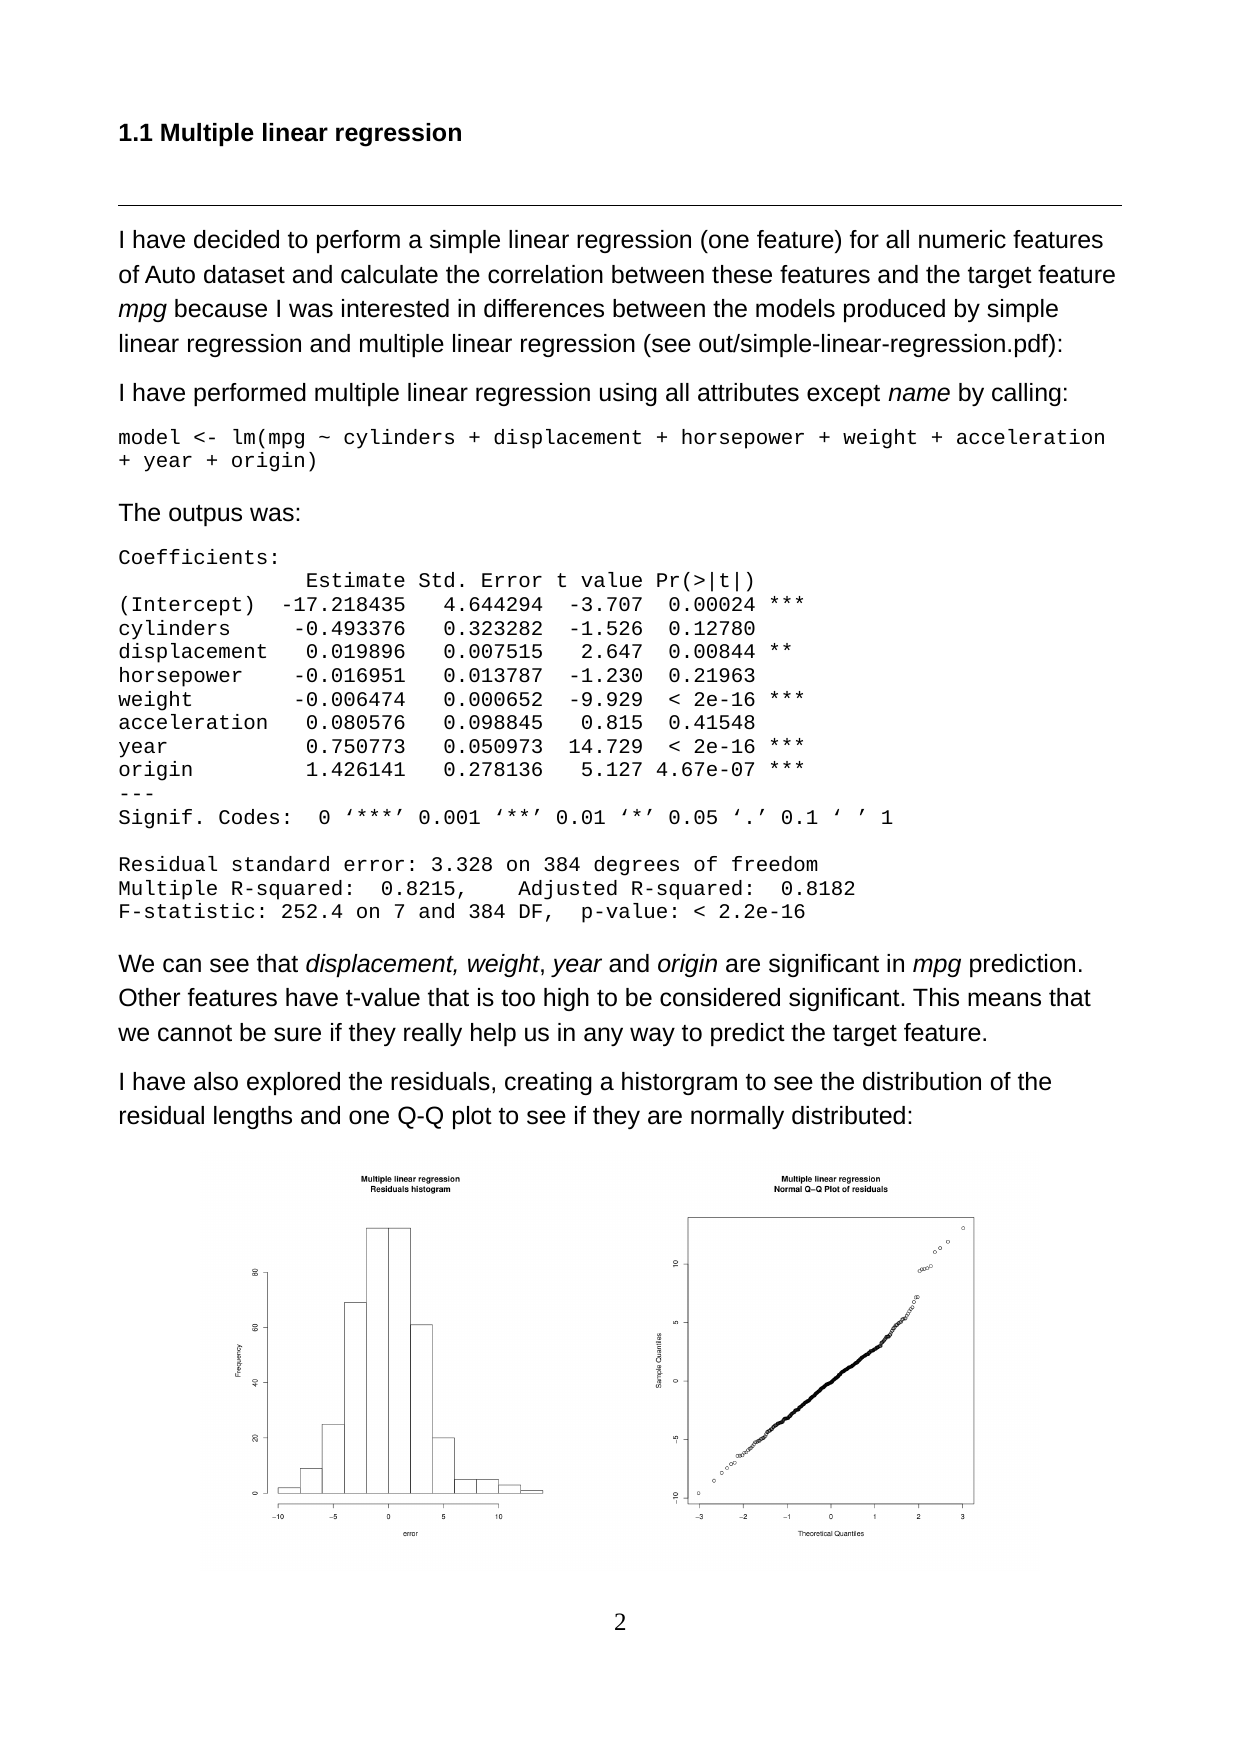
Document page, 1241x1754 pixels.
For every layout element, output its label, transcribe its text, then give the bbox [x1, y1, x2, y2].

text Signif. Codes: 0 ‘***’ 0.001 ‘**’ 0.01 ‘*’ 0.05 ‘.’ 0.1 ‘ ’ 1 [118, 807, 1122, 830]
text (Intercept) -17.218435 4.644294 -3.707 0.00024 *** [118, 594, 1122, 618]
text acceleration 0.080576 0.098845 0.815 0.41548 [118, 712, 1122, 736]
text Coefficients: [118, 547, 1122, 570]
picture [200, 1150, 1041, 1571]
text horsepower -0.016951 0.013787 -1.230 0.21963 [118, 665, 1122, 688]
text 1.1 Multiple linear regression [118, 118, 1122, 147]
text origin 1.426141 0.278136 5.127 4.67e-07 *** [118, 759, 1122, 783]
text displacement 0.019896 0.007515 2.647 0.00844 ** [118, 641, 1122, 665]
text model <- lm(mpg ~ cylinders + displacement + horsepower + weight + acceleration + year + origin) [118, 427, 1122, 474]
text --- [118, 783, 1122, 807]
text Estimate Std. Error t value Pr(>|t|) [118, 570, 1122, 594]
text I have decided to perform a simple linear regression (one feature) for all numeric features of Auto dataset and calculate the correlation between these features and the target feature mpg because I was interested in differences between the models produced by simple linear regression and multiple linear regression (see out/simple-linear-regression.pdf): [118, 225, 1122, 357]
text We can see that displacement, weight, year and origin are significant in mpg prediction. Other features have t-value that is too high to be considered significant. This means that we cannot be sure if they really help us in any way to predict the target feature. [118, 949, 1122, 1046]
text The outpus was: [118, 498, 1122, 526]
text Multiple R-squared: 0.8215, Adjusted R-squared: 0.8182 [118, 878, 1122, 901]
text weight -0.006474 0.000652 -9.929 < 2e-16 *** [118, 688, 1122, 712]
text I have performed multiple linear regression using all attributes except name by calling: [118, 378, 1122, 406]
text F-statistic: 252.4 on 7 and 384 DF, p-value: < 2.2e-16 [118, 901, 1122, 925]
text I have also explored the residuals, creating a historgram to see the distribution of the residual lengths and one Q-Q plot to see if they are normally distributed: [118, 1067, 1122, 1130]
text cylinders -0.493376 0.323282 -1.526 0.12780 [118, 618, 1122, 641]
text year 0.750773 0.050973 14.729 < 2e-16 *** [118, 736, 1122, 759]
text Residual standard error: 3.328 on 384 degrees of freedom [118, 854, 1122, 878]
